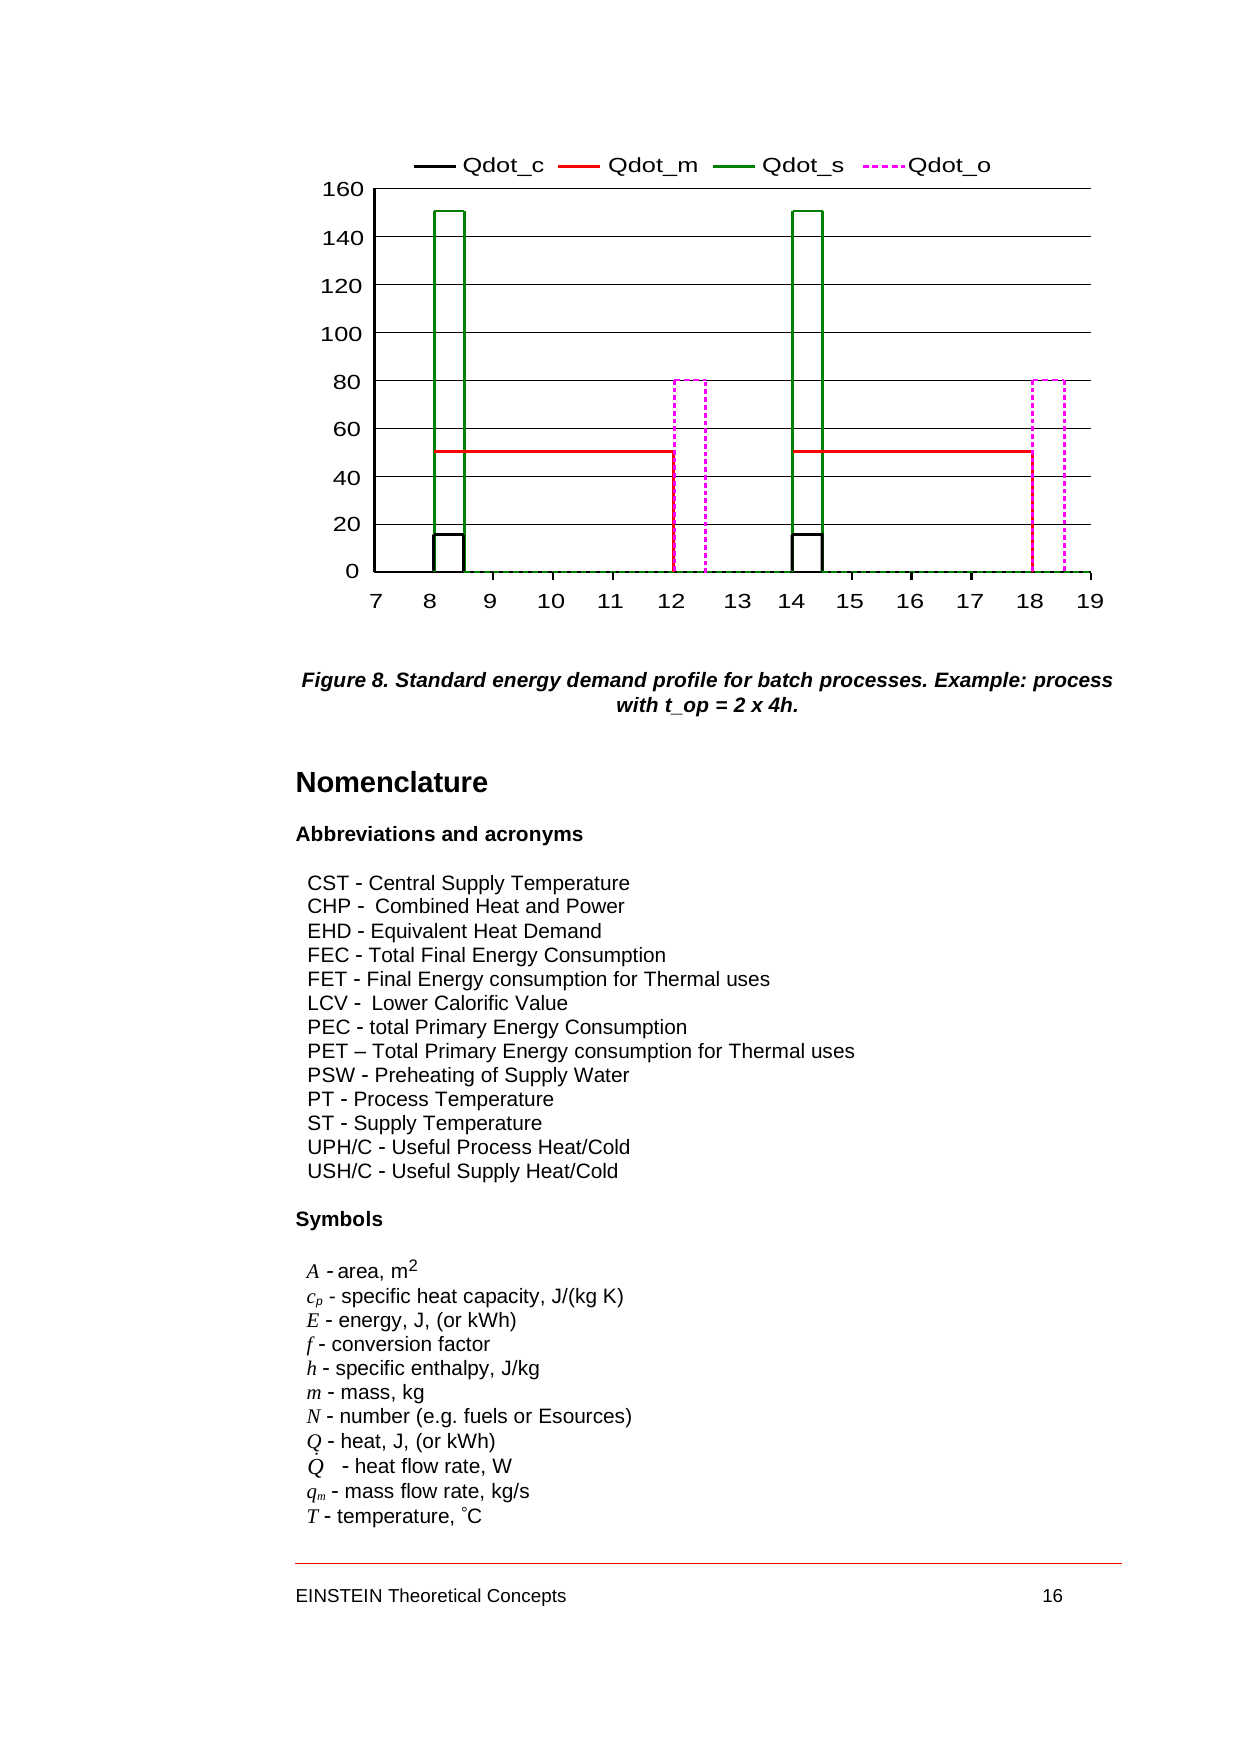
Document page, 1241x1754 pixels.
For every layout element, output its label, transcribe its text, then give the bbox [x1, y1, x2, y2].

text cp - specific heat capacity, J/(kg K) [295, 1283, 1122, 1308]
text PET – Total Primary Energy consumption for Thermal uses [295, 1039, 1122, 1063]
text f - conversion factor [295, 1332, 1122, 1356]
text T - temperature, °C [295, 1503, 1122, 1528]
text E - energy, J, (or kWh) [295, 1308, 1122, 1332]
text m - mass, kg [295, 1380, 1122, 1404]
text PEC - total Primary Energy Consumption [295, 1015, 1122, 1039]
text EHD - Equivalent Heat Demand [295, 918, 1122, 943]
text CST - Central Supply Temperature [295, 870, 1122, 894]
text A - area, m2 [295, 1255, 1122, 1283]
text FEC - Total Final Energy Consumption [295, 943, 1122, 967]
text USH/C - Useful Supply Heat/Cold [295, 1159, 1122, 1183]
text UPH/C - Useful Process Heat/Cold [295, 1135, 1122, 1159]
text Q - heat, J, (or kWh) [295, 1428, 1122, 1453]
text - heat flow rate, W [295, 1453, 1122, 1479]
text Figure 8. Standard energy demand profile for batch processes. Example: process with t_op = 2 x 4h. [295, 668, 1122, 717]
text Symbols [295, 1207, 1122, 1231]
text Nomenclature [295, 765, 1122, 798]
text LCV - Lower Calorific Value [295, 991, 1122, 1015]
text Abbreviations and acronyms [295, 822, 1122, 846]
text h - specific enthalpy, J/kg [295, 1356, 1122, 1380]
text FET - Final Energy consumption for Thermal uses [295, 967, 1122, 991]
text N - number (e.g. fuels or Esources) [295, 1404, 1122, 1428]
text CHP - Combined Heat and Power [295, 894, 1122, 918]
text ST - Supply Temperature [295, 1111, 1122, 1135]
text qm - mass flow rate, kg/s [295, 1479, 1122, 1503]
text PT - Process Temperature [295, 1087, 1122, 1111]
text PSW - Preheating of Supply Water [295, 1063, 1122, 1087]
